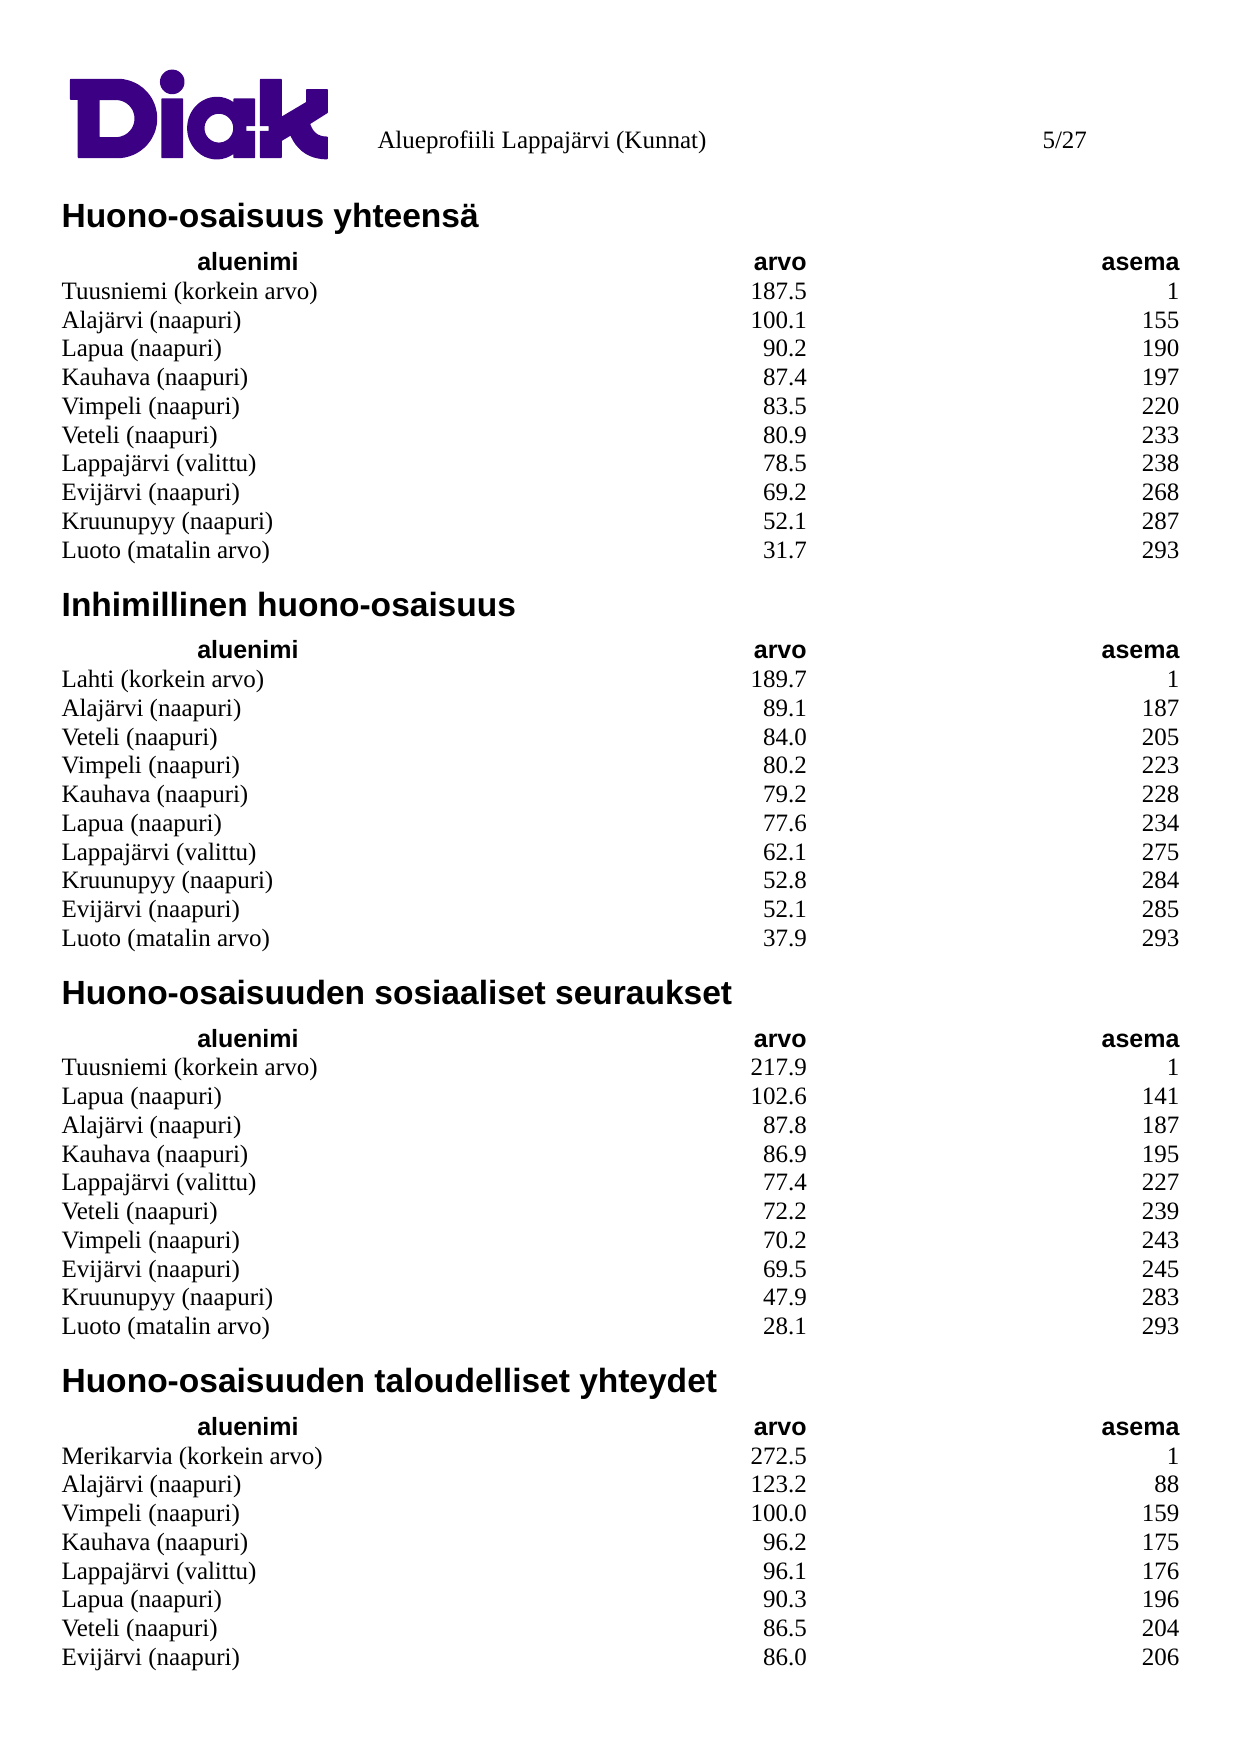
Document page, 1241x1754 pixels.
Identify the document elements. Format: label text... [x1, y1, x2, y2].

table_cell 79.2 [434, 779, 806, 808]
table_cell 86.0 [434, 1642, 806, 1671]
table_cell 87.8 [434, 1110, 806, 1139]
table_cell Veteli (naapuri) [61, 1613, 434, 1642]
table_cell Vimpeli (naapuri) [61, 1225, 434, 1254]
table_cell 197 [806, 362, 1179, 391]
table_cell 293 [806, 535, 1179, 563]
table_cell 80.2 [434, 751, 806, 779]
table_cell 245 [806, 1254, 1179, 1282]
table_header arvo [434, 1412, 806, 1441]
table_cell 190 [806, 334, 1179, 362]
table_header aluenimi [61, 247, 434, 276]
table_cell Kruunupyy (naapuri) [61, 506, 434, 535]
table_cell 1 [806, 276, 1179, 305]
table_header arvo [434, 636, 806, 664]
table_cell 187 [806, 1110, 1179, 1139]
table_cell 187.5 [434, 276, 806, 305]
table_cell 220 [806, 391, 1179, 420]
table_cell 37.9 [434, 923, 806, 952]
table_cell 293 [806, 1311, 1179, 1340]
table_cell 195 [806, 1139, 1179, 1167]
table_header aluenimi [61, 1024, 434, 1052]
table_header asema [806, 1024, 1179, 1052]
table_cell 176 [806, 1556, 1179, 1584]
table_cell Lapua (naapuri) [61, 808, 434, 837]
table_cell Lapua (naapuri) [61, 1585, 434, 1613]
table_cell Kruunupyy (naapuri) [61, 1283, 434, 1311]
table_cell 141 [806, 1081, 1179, 1110]
table_cell Vimpeli (naapuri) [61, 391, 434, 420]
table_cell 31.7 [434, 535, 806, 563]
table_cell 88 [806, 1470, 1179, 1498]
table_cell Luoto (matalin arvo) [61, 923, 434, 952]
table_cell Alajärvi (naapuri) [61, 1470, 434, 1498]
table_header arvo [434, 1024, 806, 1052]
table_cell 62.1 [434, 837, 806, 866]
table_cell 84.0 [434, 722, 806, 751]
table_cell Kauhava (naapuri) [61, 1139, 434, 1167]
table_cell 100.0 [434, 1498, 806, 1527]
table_cell 96.2 [434, 1527, 806, 1556]
table_cell 86.5 [434, 1613, 806, 1642]
table_cell 189.7 [434, 664, 806, 693]
table_cell Alajärvi (naapuri) [61, 1110, 434, 1139]
table_cell 234 [806, 808, 1179, 837]
table_cell Lahti (korkein arvo) [61, 664, 434, 693]
table_cell Vimpeli (naapuri) [61, 1498, 434, 1527]
table_cell 69.5 [434, 1254, 806, 1282]
table_cell 196 [806, 1585, 1179, 1613]
table_cell Kauhava (naapuri) [61, 779, 434, 808]
table_cell 52.1 [434, 506, 806, 535]
table_cell Lappajärvi (valittu) [61, 837, 434, 866]
table_cell 187 [806, 693, 1179, 722]
table_cell Luoto (matalin arvo) [61, 535, 434, 563]
table_cell Evijärvi (naapuri) [61, 894, 434, 923]
table_cell 243 [806, 1225, 1179, 1254]
table_header arvo [434, 247, 806, 276]
table_cell Evijärvi (naapuri) [61, 1642, 434, 1671]
table_cell 90.2 [434, 334, 806, 362]
table_cell Lappajärvi (valittu) [61, 449, 434, 477]
table_cell 72.2 [434, 1196, 806, 1225]
subtitle Huono-osaisuus yhteensä [61, 196, 1179, 235]
table_cell 205 [806, 722, 1179, 751]
table_cell 90.3 [434, 1585, 806, 1613]
table_cell Veteli (naapuri) [61, 722, 434, 751]
table_cell 100.1 [434, 305, 806, 333]
table_cell 228 [806, 779, 1179, 808]
table_cell 233 [806, 420, 1179, 448]
table_cell 52.8 [434, 866, 806, 894]
table_cell 52.1 [434, 894, 806, 923]
table_cell Kauhava (naapuri) [61, 362, 434, 391]
table_cell Veteli (naapuri) [61, 420, 434, 448]
table_cell Lappajärvi (valittu) [61, 1168, 434, 1196]
table_cell Evijärvi (naapuri) [61, 477, 434, 506]
table_cell Alajärvi (naapuri) [61, 305, 434, 333]
table_cell 283 [806, 1283, 1179, 1311]
table_cell 77.4 [434, 1168, 806, 1196]
table_cell 1 [806, 1053, 1179, 1081]
table_cell 285 [806, 894, 1179, 923]
table_cell 86.9 [434, 1139, 806, 1167]
table_cell 89.1 [434, 693, 806, 722]
table_cell Lappajärvi (valittu) [61, 1556, 434, 1584]
table_cell 284 [806, 866, 1179, 894]
table_cell 47.9 [434, 1283, 806, 1311]
table_cell Evijärvi (naapuri) [61, 1254, 434, 1282]
table_cell 204 [806, 1613, 1179, 1642]
table_header asema [806, 1412, 1179, 1441]
table_cell 102.6 [434, 1081, 806, 1110]
table_cell 239 [806, 1196, 1179, 1225]
table_cell 217.9 [434, 1053, 806, 1081]
table_cell 238 [806, 449, 1179, 477]
table_cell 123.2 [434, 1470, 806, 1498]
subtitle Huono-osaisuuden taloudelliset yhteydet [61, 1361, 1179, 1399]
table_cell 96.1 [434, 1556, 806, 1584]
table_cell Kruunupyy (naapuri) [61, 866, 434, 894]
table_cell 1 [806, 664, 1179, 693]
table_cell 70.2 [434, 1225, 806, 1254]
table_cell Tuusniemi (korkein arvo) [61, 1053, 434, 1081]
table_cell 78.5 [434, 449, 806, 477]
table_cell 268 [806, 477, 1179, 506]
table_cell Alajärvi (naapuri) [61, 693, 434, 722]
table_cell Kauhava (naapuri) [61, 1527, 434, 1556]
table_cell 159 [806, 1498, 1179, 1527]
table_cell Veteli (naapuri) [61, 1196, 434, 1225]
table_cell 28.1 [434, 1311, 806, 1340]
table_cell 227 [806, 1168, 1179, 1196]
table_cell 155 [806, 305, 1179, 333]
subtitle Inhimillinen huono-osaisuus [61, 584, 1179, 623]
table_cell 1 [806, 1441, 1179, 1469]
table_cell 206 [806, 1642, 1179, 1671]
table_cell 272.5 [434, 1441, 806, 1469]
table_cell 80.9 [434, 420, 806, 448]
table_cell Lapua (naapuri) [61, 334, 434, 362]
table_cell Tuusniemi (korkein arvo) [61, 276, 434, 305]
table_cell 83.5 [434, 391, 806, 420]
table_header asema [806, 636, 1179, 664]
table_header aluenimi [61, 636, 434, 664]
table_cell Vimpeli (naapuri) [61, 751, 434, 779]
table_cell 87.4 [434, 362, 806, 391]
table_cell Merikarvia (korkein arvo) [61, 1441, 434, 1469]
table_cell 69.2 [434, 477, 806, 506]
table_cell 293 [806, 923, 1179, 952]
table_cell Lapua (naapuri) [61, 1081, 434, 1110]
table_cell 223 [806, 751, 1179, 779]
table_cell 287 [806, 506, 1179, 535]
table_cell 77.6 [434, 808, 806, 837]
subtitle Huono-osaisuuden sosiaaliset seuraukset [61, 973, 1179, 1011]
table_cell 275 [806, 837, 1179, 866]
table_cell Luoto (matalin arvo) [61, 1311, 434, 1340]
table_header asema [806, 247, 1179, 276]
table_cell 175 [806, 1527, 1179, 1556]
table_header aluenimi [61, 1412, 434, 1441]
